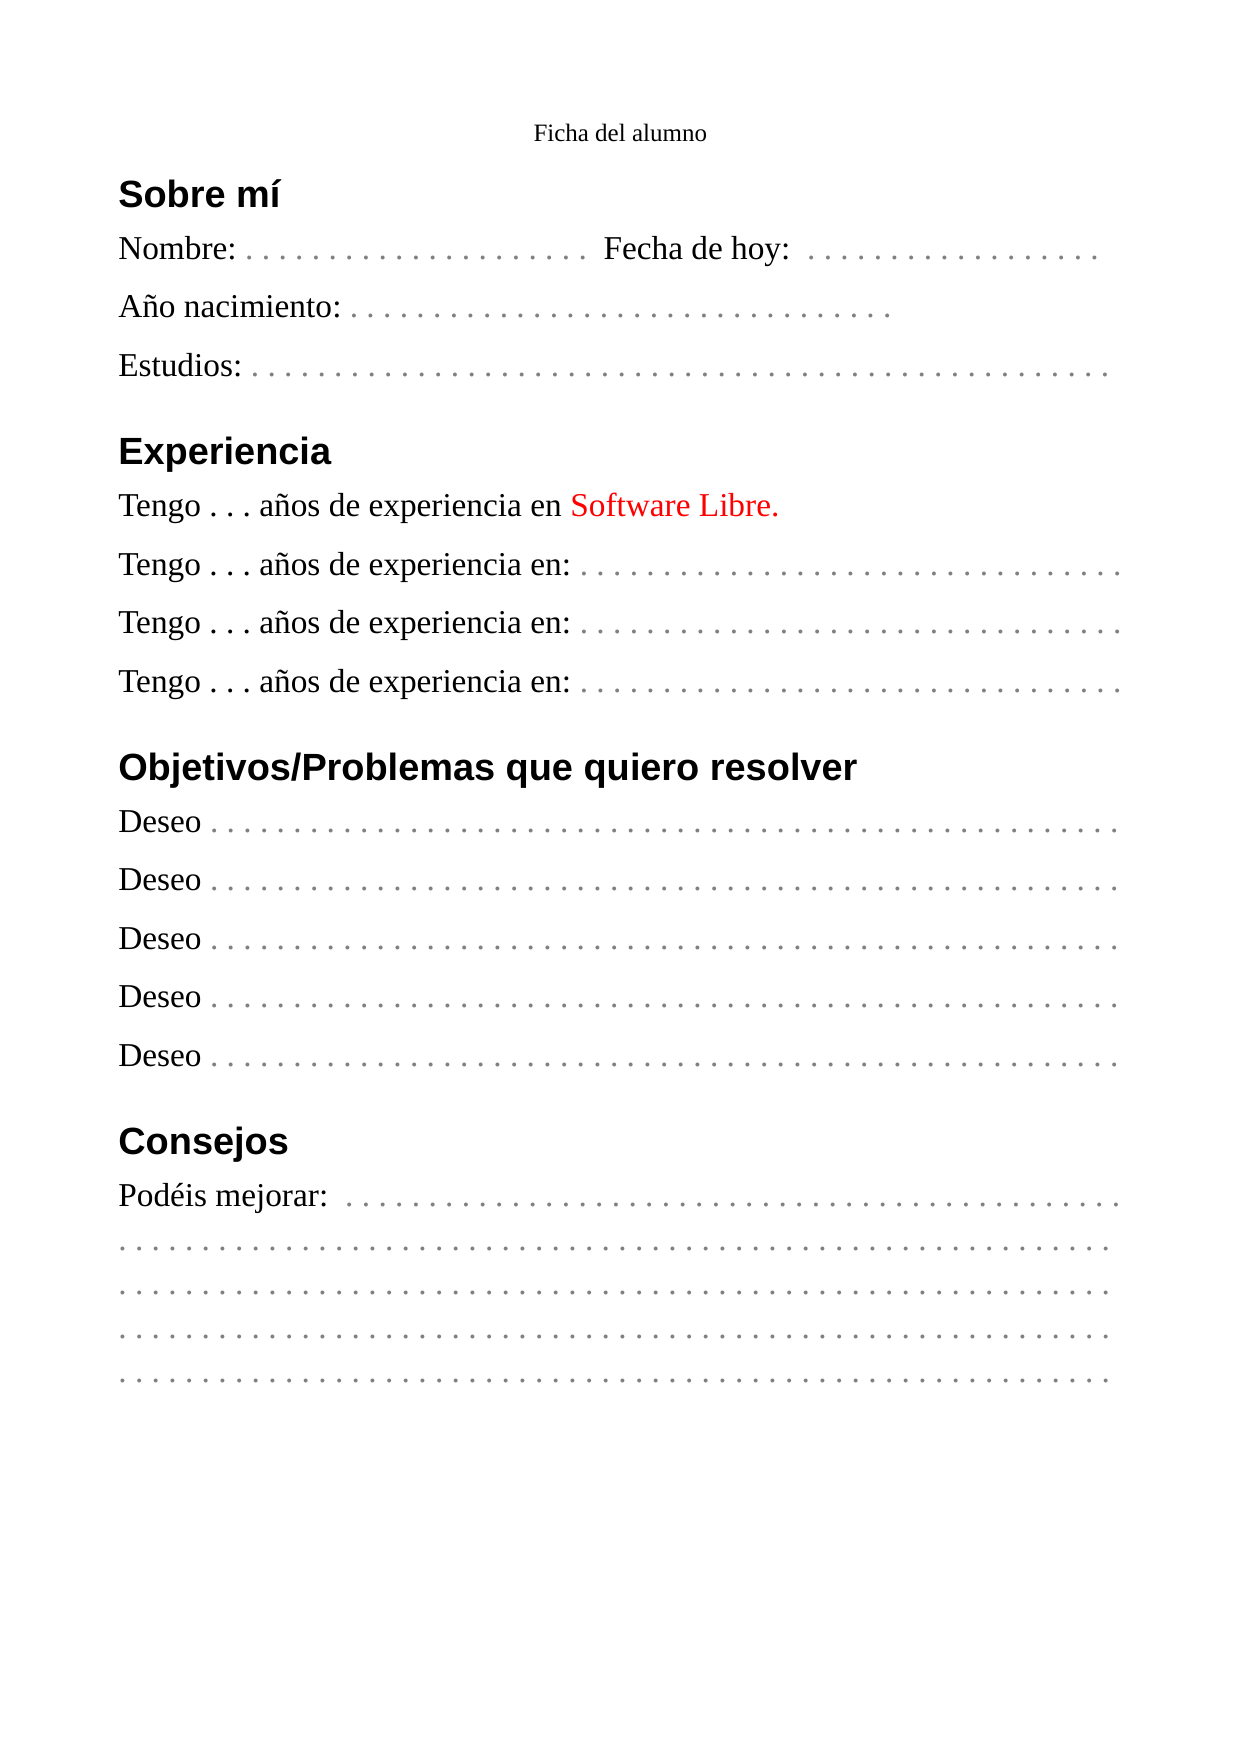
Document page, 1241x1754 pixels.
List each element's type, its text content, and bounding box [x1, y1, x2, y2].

subtitle Experiencia [118, 429, 1122, 473]
text Deseo . . . . . . . . . . . . . . . . . . . . . . . . . . . . . . . . . . . . . . . . . . . . . . . . . . . . . . . [118, 977, 1122, 1015]
text Tengo . . . años de experiencia en: . . . . . . . . . . . . . . . . . . . . . . . . . . . . . . . . . [118, 661, 1122, 699]
text Deseo . . . . . . . . . . . . . . . . . . . . . . . . . . . . . . . . . . . . . . . . . . . . . . . . . . . . . . . [118, 1035, 1122, 1074]
subtitle Consejos [118, 1119, 1122, 1163]
text Ficha del alumno [118, 118, 1122, 147]
text Estudios: . . . . . . . . . . . . . . . . . . . . . . . . . . . . . . . . . . . . . . . . . . . . . . . . . . . . [118, 345, 1122, 384]
text Tengo . . . años de experiencia en Software Libre. [118, 485, 1122, 523]
text Podéis mejorar: . . . . . . . . . . . . . . . . . . . . . . . . . . . . . . . . . . . . . . . . . . . . . . . . . . . . . . . . . . . . . . . . . . . . . . . . . . . . . . . . . . . . . . . . . . . . . . . . . . . . . . . . . . . . . . . . . . . . . . . . . . . . . . . . . . . . . . . . . . . . . . . . . . . . . . . . . . . . . . . . . . . . . . . . . . . . . . . . . . . . . . . . . . . . . . . . . . . . . . . . . . . . . . . . . . . . . . . . . . . . . . . . . . . . . . . . . . . . . . . . . . . . . . . . . . . . . . . . . . . . . . . . . . . . . . . . . . . . . . . . . . . . . . . [118, 1175, 1122, 1390]
text Nombre: . . . . . . . . . . . . . . . . . . . . . Fecha de hoy: . . . . . . . . . . . . . . . . . . [118, 228, 1122, 266]
text Deseo . . . . . . . . . . . . . . . . . . . . . . . . . . . . . . . . . . . . . . . . . . . . . . . . . . . . . . . [118, 859, 1122, 898]
text Deseo . . . . . . . . . . . . . . . . . . . . . . . . . . . . . . . . . . . . . . . . . . . . . . . . . . . . . . . [118, 801, 1122, 839]
text Tengo . . . años de experiencia en: . . . . . . . . . . . . . . . . . . . . . . . . . . . . . . . . . [118, 602, 1122, 641]
text Año nacimiento: . . . . . . . . . . . . . . . . . . . . . . . . . . . . . . . . . [118, 287, 1122, 325]
subtitle Sobre mí [118, 172, 1122, 216]
subtitle Objetivos/Problemas que quiero resolver [118, 745, 1122, 788]
text Tengo . . . años de experiencia en: . . . . . . . . . . . . . . . . . . . . . . . . . . . . . . . . . [118, 544, 1122, 582]
text Deseo . . . . . . . . . . . . . . . . . . . . . . . . . . . . . . . . . . . . . . . . . . . . . . . . . . . . . . . [118, 918, 1122, 956]
